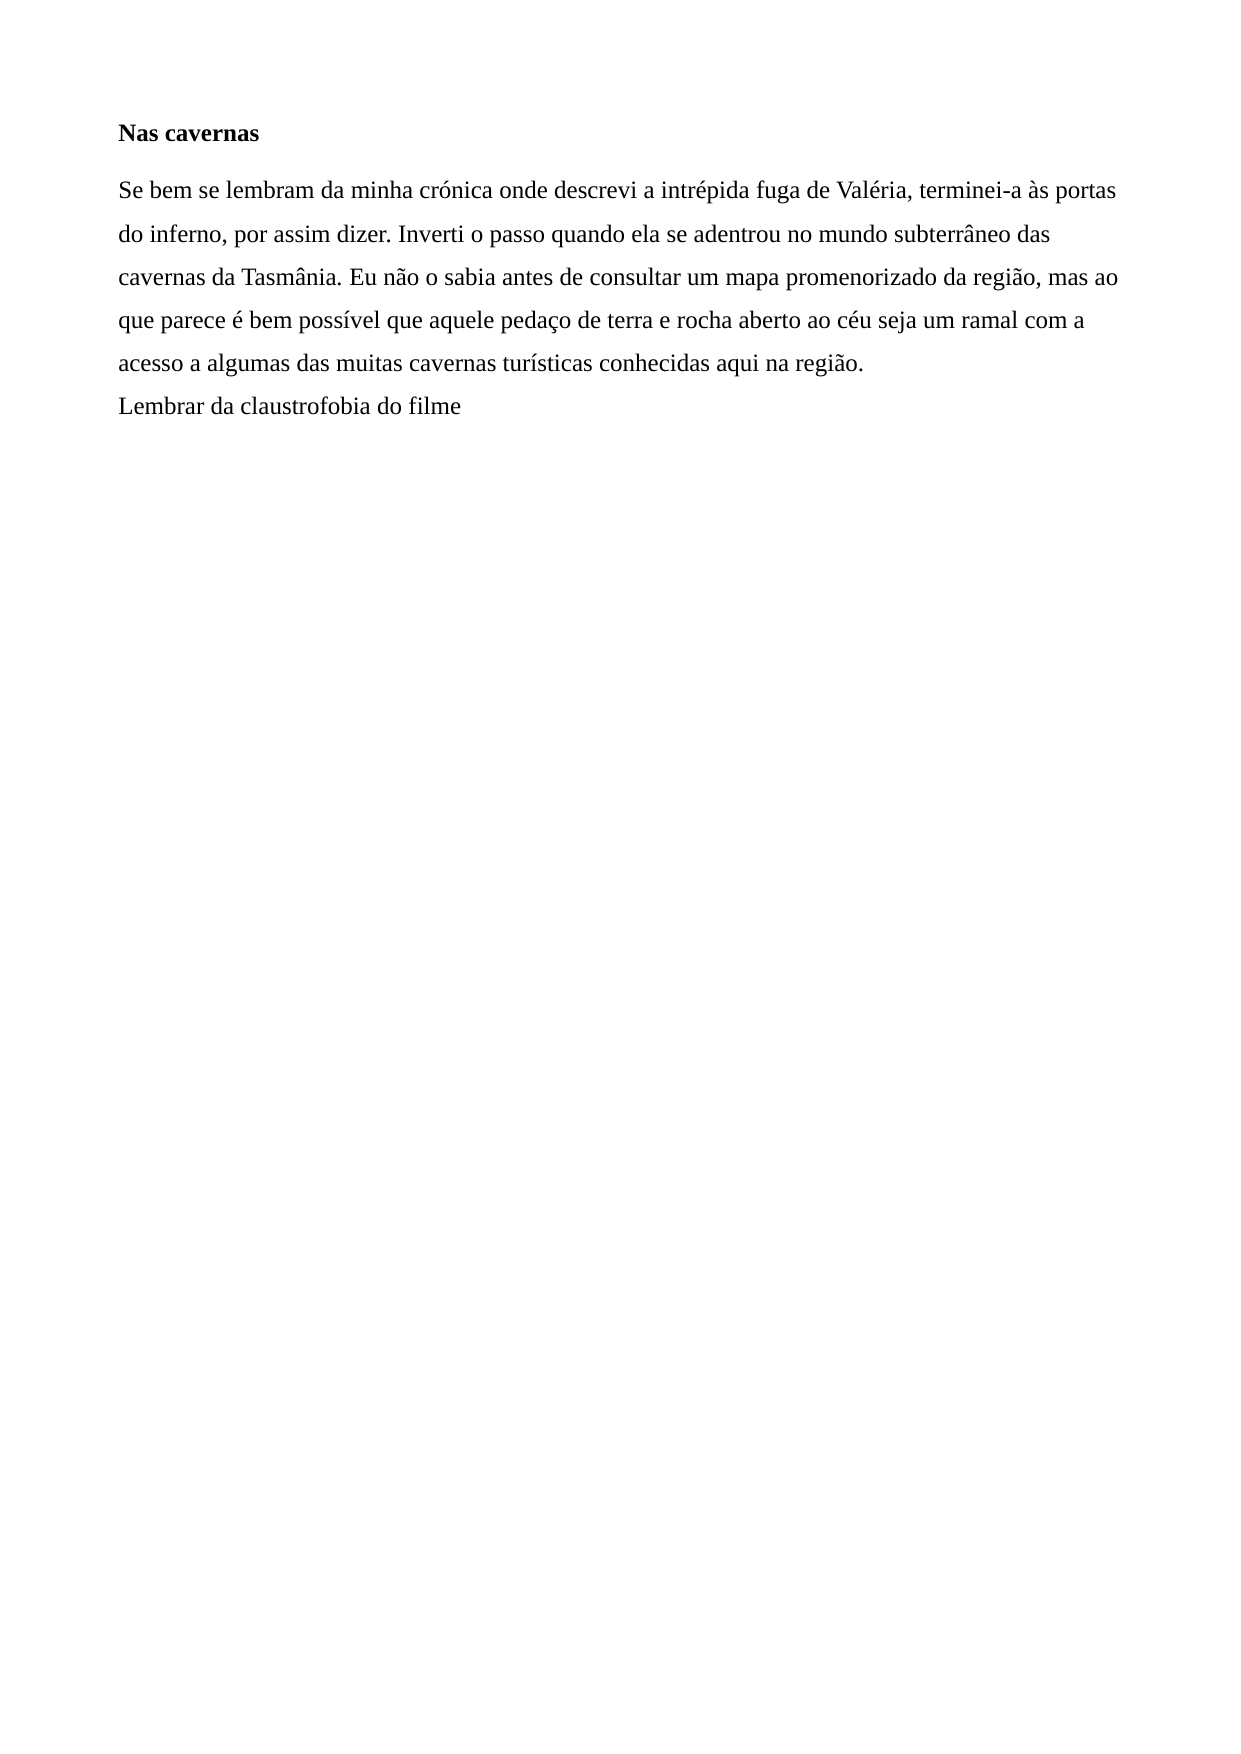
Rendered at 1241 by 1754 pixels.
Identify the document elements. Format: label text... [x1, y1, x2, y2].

text Se bem se lembram da minha crónica onde descrevi a intrépida fuga de Valéria, terminei-a às portas do inferno, por assim dizer. Inverti o passo quando ela se adentrou no mundo subterrâneo das cavernas da Tasmânia. Eu não o sabia antes de consultar um mapa promenorizado da região, mas ao que parece é bem possível que aquele pedaço de terra e rocha aberto ao céu seja um ramal com a acesso a algumas das muitas cavernas turísticas conhecidas aqui na região. [118, 176, 1122, 377]
text Lembrar da claustrofobia do filme [118, 391, 1122, 420]
text Nas cavernas [118, 118, 1122, 147]
